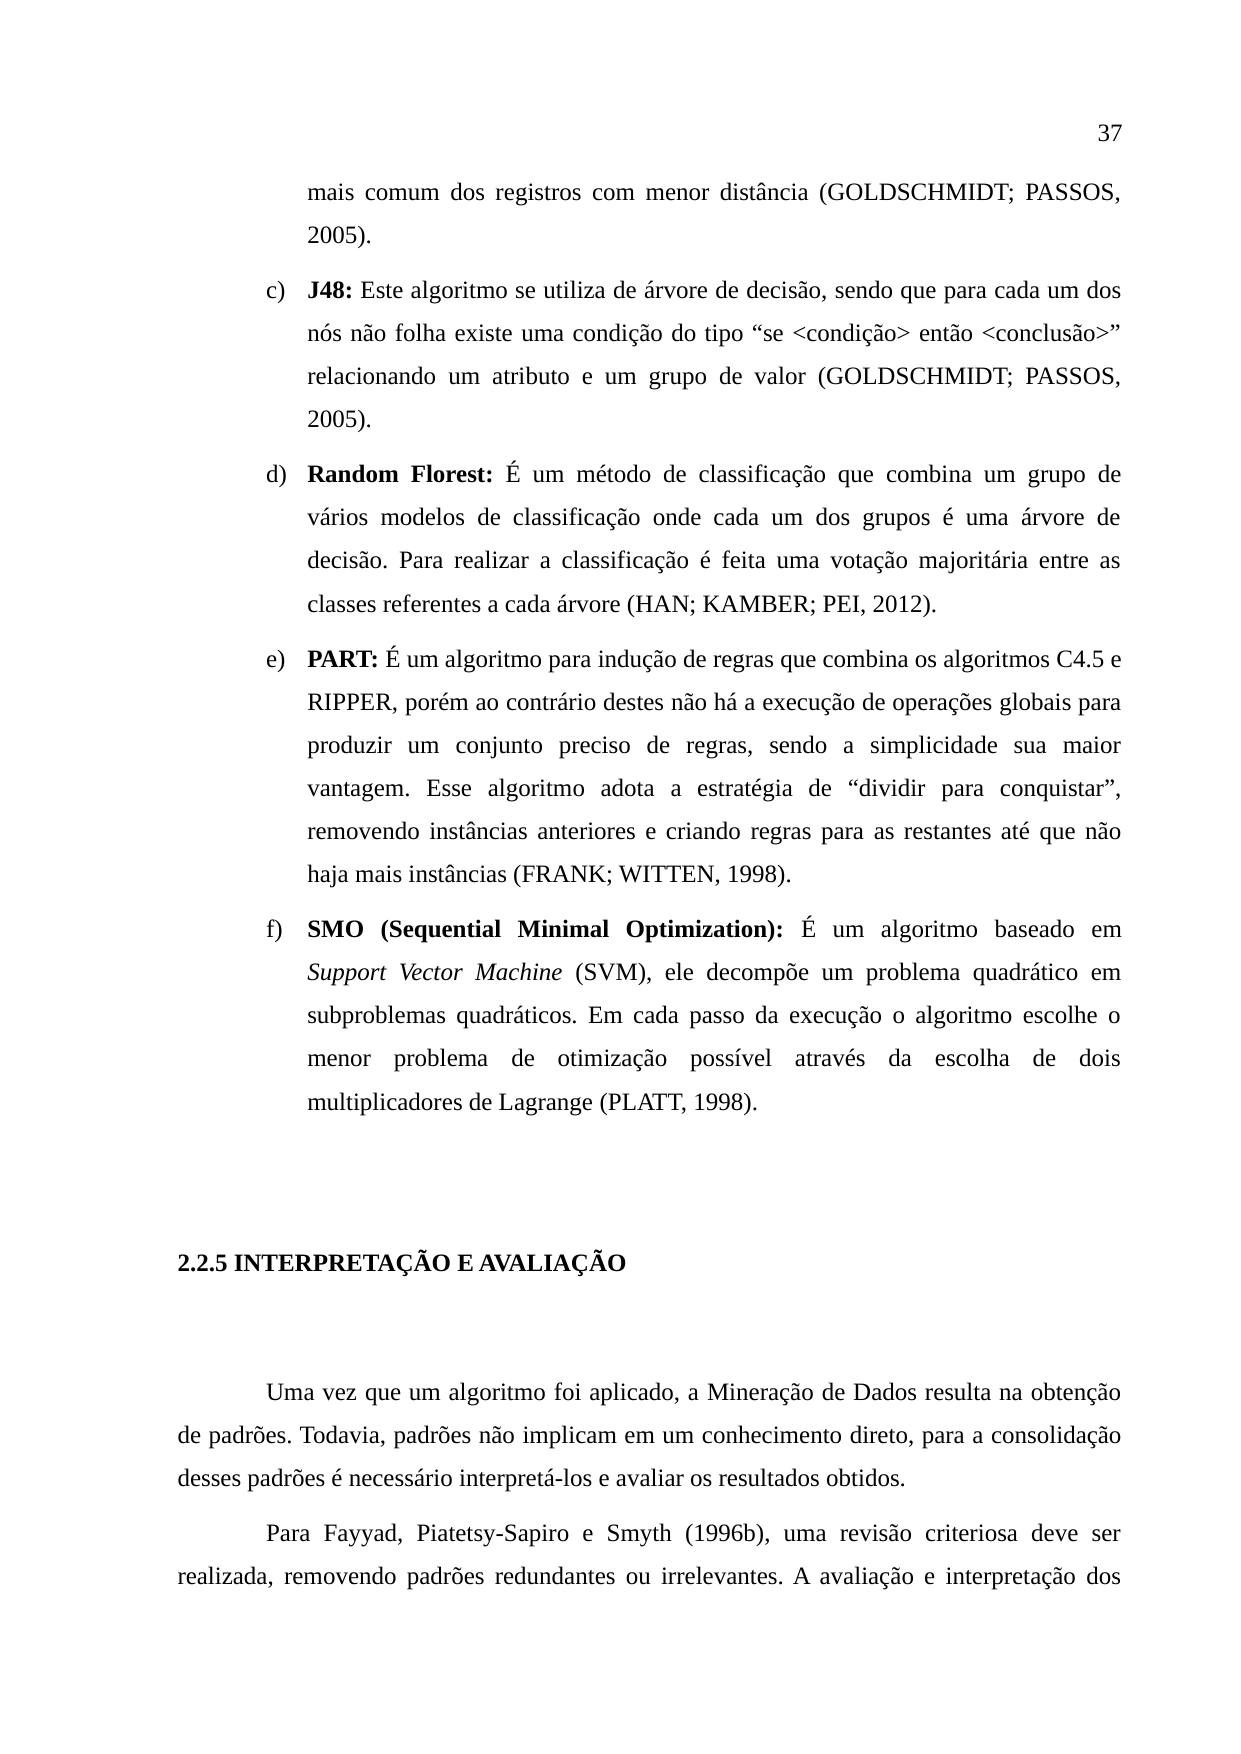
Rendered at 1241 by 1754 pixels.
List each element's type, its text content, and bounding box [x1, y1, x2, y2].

text 2.2.5 Interpretação e Avaliação [177, 1248, 1122, 1277]
list Random Florest: É um método de classificação que combina um grupo de vários modelos de classificação onde cada um dos grupos é uma árvore de decisão. Para realizar a classificação é feita uma votação majoritária entre as classes referentes a cada árvore (HAN; KAMBER; PEI, 2012). [266, 459, 1122, 617]
list mais comum dos registros com menor distância (GOLDSCHMIDT; PASSOS, 2005). [266, 177, 1122, 249]
list J48: Este algoritmo se utiliza de árvore de decisão, sendo que para cada um dos nós não folha existe uma condição do tipo “se <condição> então <conclusão>” relacionando um atributo e um grupo de valor (GOLDSCHMIDT; PASSOS, 2005). [266, 275, 1122, 433]
list PART: É um algoritmo para indução de regras que combina os algoritmos C4.5 e RIPPER, porém ao contrário destes não há a execução de operações globais para produzir um conjunto preciso de regras, sendo a simplicidade sua maior vantagem. Esse algoritmo adota a estratégia de “dividir para conquistar”, removendo instâncias anteriores e criando regras para as restantes até que não haja mais instâncias (FRANK; WITTEN, 1998). [266, 644, 1122, 888]
text Uma vez que um algoritmo foi aplicado, a Mineração de Dados resulta na obtenção de padrões. Todavia, padrões não implicam em um conhecimento direto, para a consolidação desses padrões é necessário interpretá-los e avaliar os resultados obtidos. [177, 1377, 1122, 1492]
text Para Fayyad, Piatetsy-Sapiro e Smyth (1996b), uma revisão criteriosa deve ser realizada, removendo padrões redundantes ou irrelevantes. A avaliação e interpretação dos [177, 1518, 1122, 1590]
list SMO (Sequential Minimal Optimization): É um algoritmo baseado em Support Vector Machine (SVM), ele decompõe um problema quadrático em subproblemas quadráticos. Em cada passo da execução o algoritmo escolhe o menor problema de otimização possível através da escolha de dois multiplicadores de Lagrange (PLATT, 1998). [266, 914, 1122, 1115]
